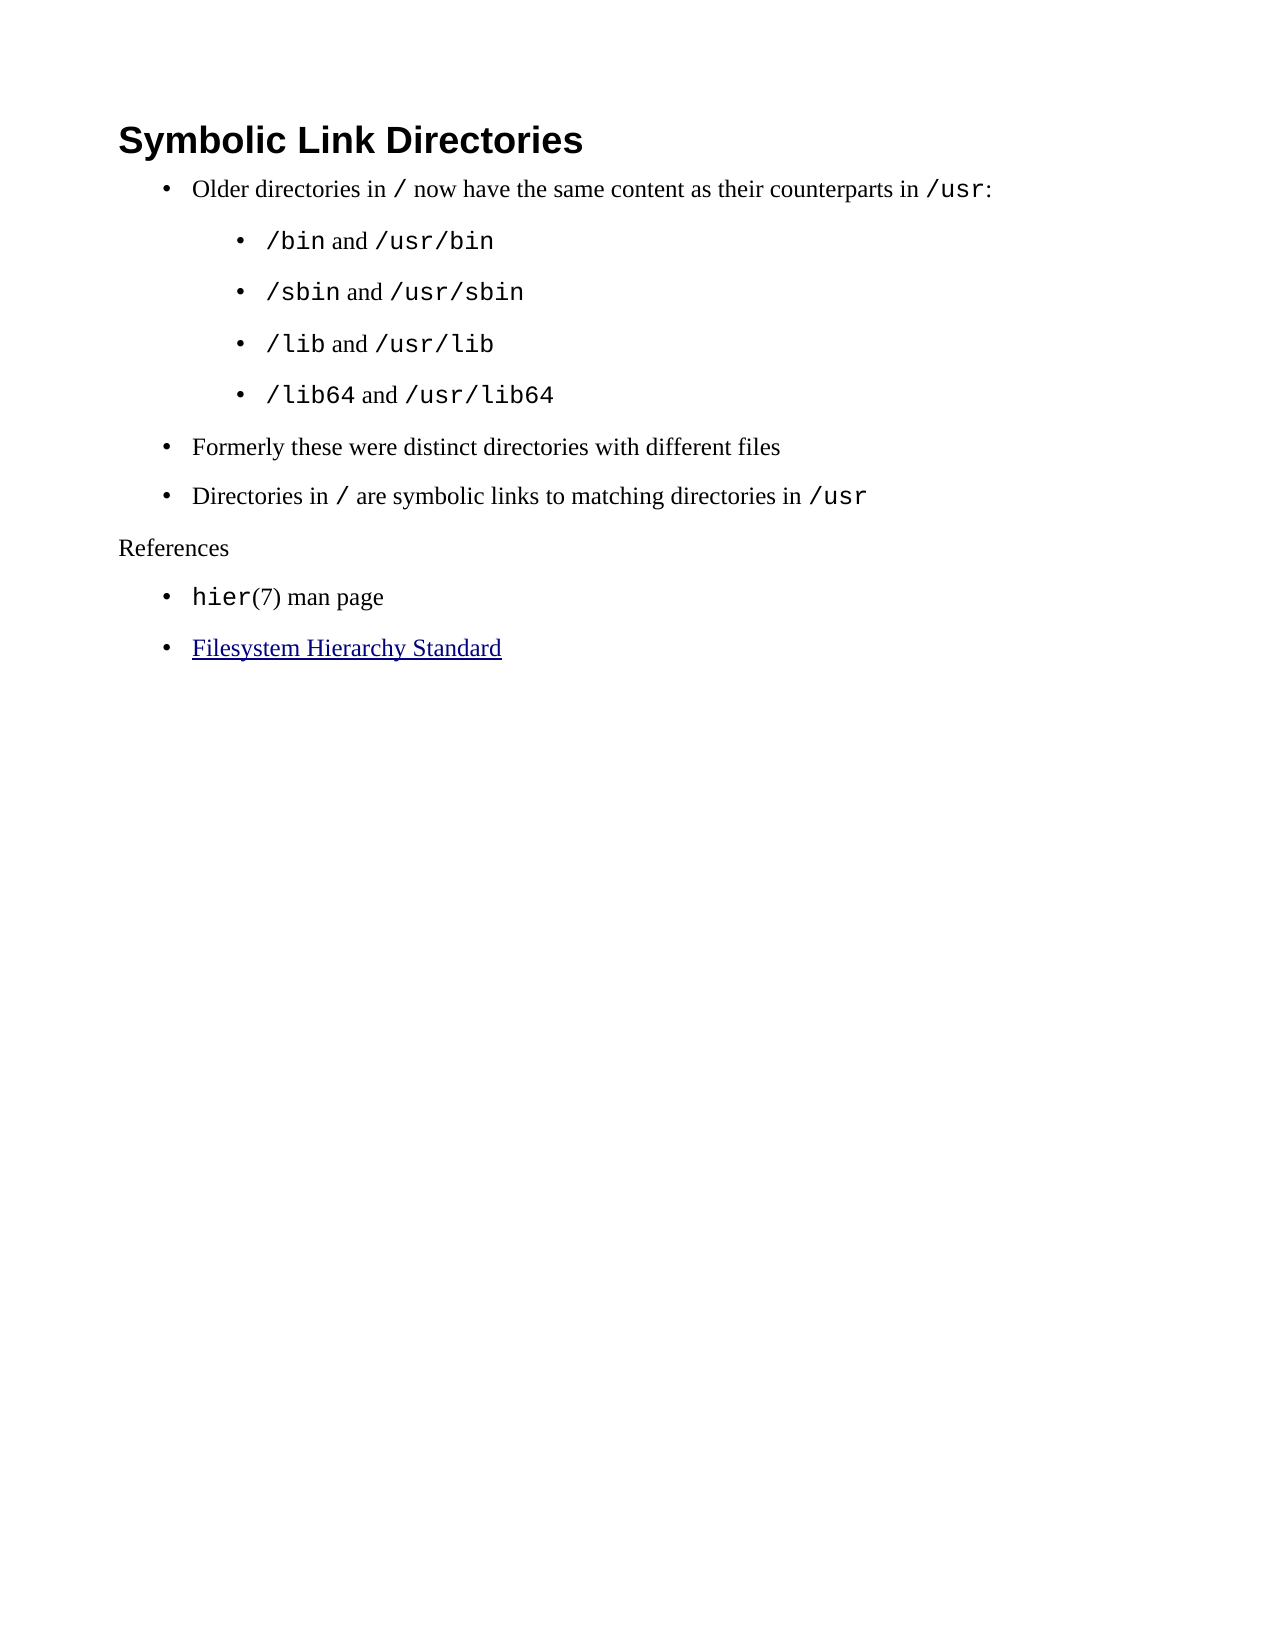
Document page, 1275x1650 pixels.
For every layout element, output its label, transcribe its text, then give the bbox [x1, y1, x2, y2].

list Older directories in / now have the same content as their counterparts in /usr: [162, 174, 1157, 205]
list /bin and /usr/bin [236, 226, 1157, 257]
text References [118, 533, 1157, 561]
list /sbin and /usr/sbin [236, 277, 1157, 308]
list /lib64 and /usr/lib64 [236, 381, 1157, 411]
list Filesystem Hierarchy Standard [162, 633, 1157, 662]
subtitle Symbolic Link Directories [118, 118, 1157, 162]
list Formerly these were distinct directories with different files [162, 432, 1157, 461]
list /lib and /usr/lib [236, 329, 1157, 360]
list hier(7) man page [162, 582, 1157, 613]
list Directories in / are symbolic links to matching directories in /usr [162, 481, 1157, 512]
